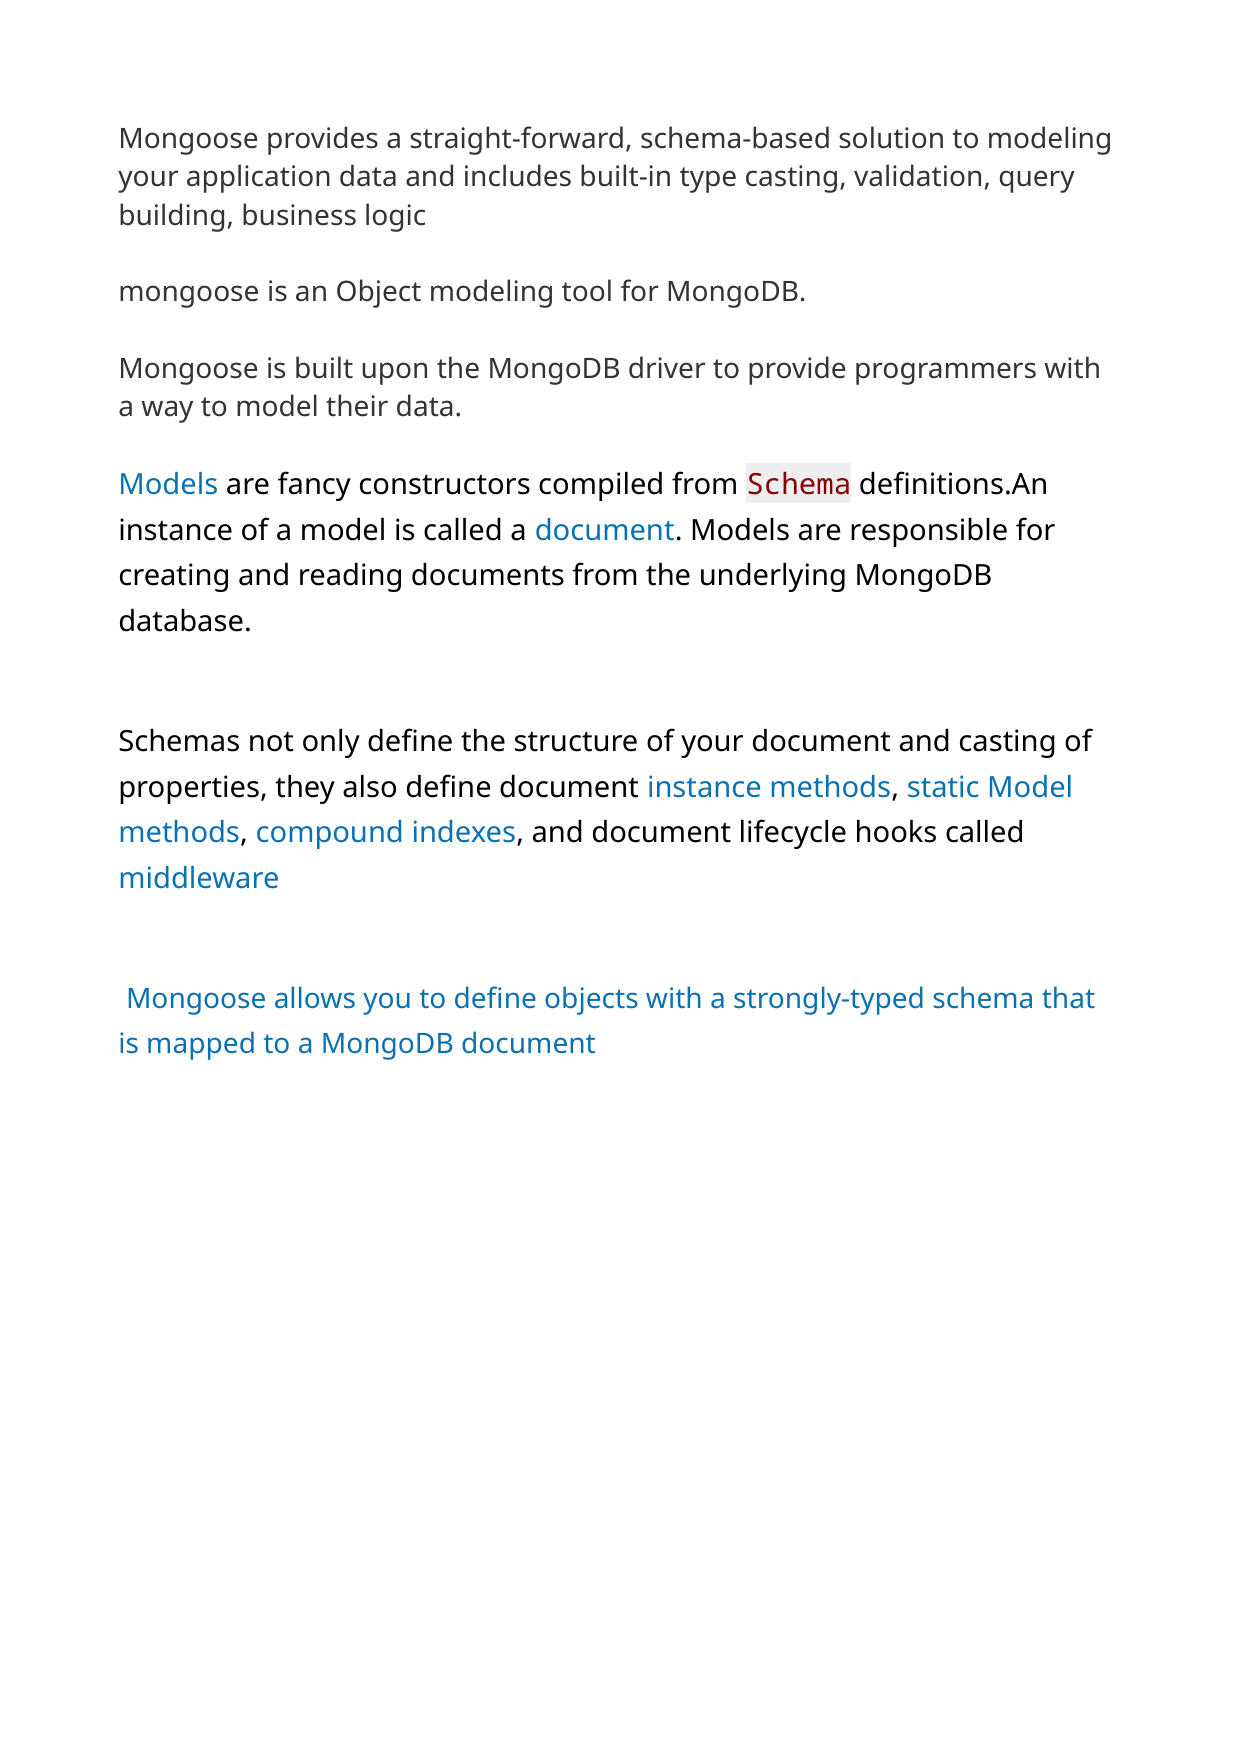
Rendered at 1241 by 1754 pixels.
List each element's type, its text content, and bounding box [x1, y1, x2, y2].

text Models are fancy constructors compiled from Schema definitions.An instance of a model is called a document. Models are responsible for creating and reading documents from the underlying MongoDB database. [118, 463, 1122, 640]
text Mongoose allows you to define objects with a strongly-typed schema that is mapped to a MongoDB document [118, 978, 1122, 1061]
text mongoose is an Object modeling tool for MongoDB. [118, 271, 1122, 310]
text Mongoose provides a straight-forward, schema-based solution to modeling your application data and includes built-in type casting, validation, query building, business logic [118, 118, 1122, 233]
text Mongoose is built upon the MongoDB driver to provide programmers with a way to model their data. [118, 348, 1122, 425]
text Schemas not only define the structure of your document and casting of properties, they also define document instance methods, static Model methods, compound indexes, and document lifecycle hooks called middleware [118, 720, 1122, 897]
